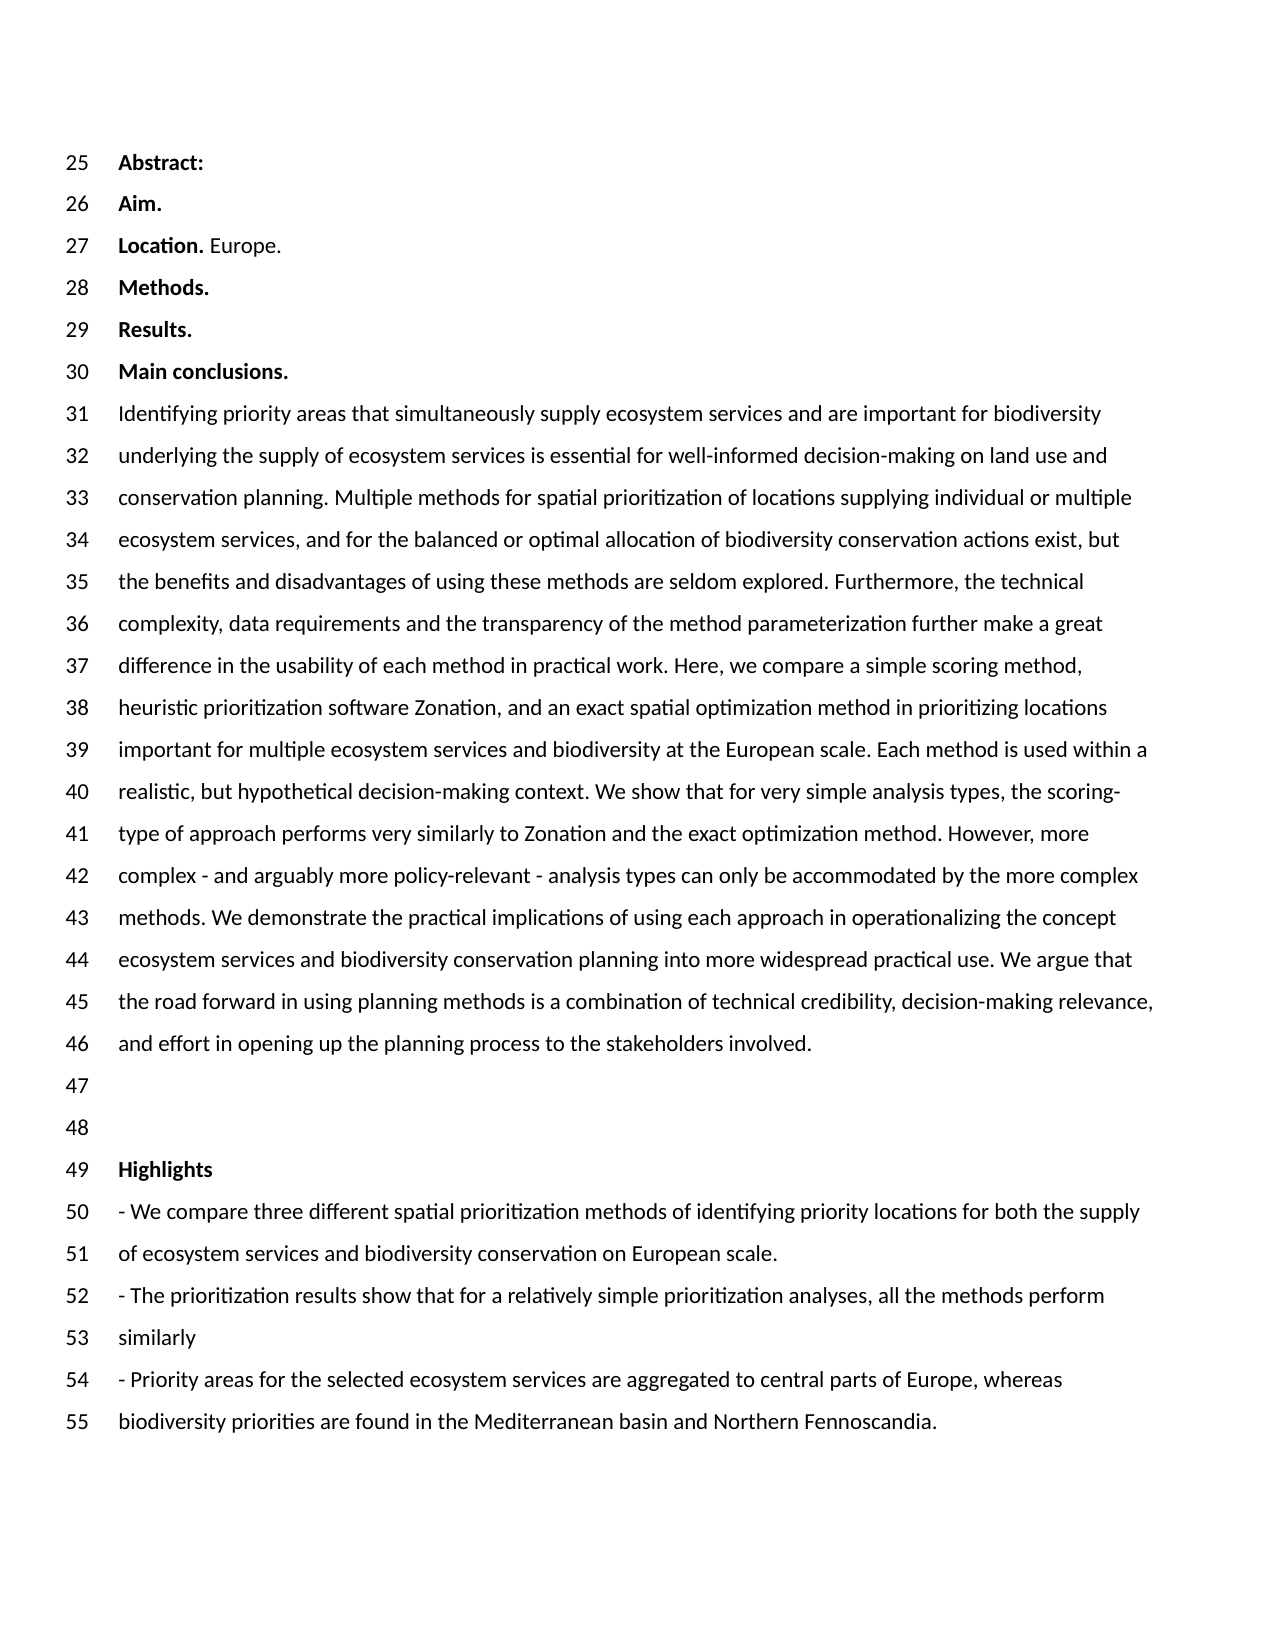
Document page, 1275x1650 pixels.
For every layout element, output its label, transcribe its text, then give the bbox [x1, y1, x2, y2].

text Identifying priority areas that simultaneously supply ecosystem services and are important for biodiversity underlying the supply of ecosystem services is essential for well-informed decision-making on land use and conservation planning. Multiple methods for spatial prioritization of locations supplying individual or multiple ecosystem services, and for the balanced or optimal allocation of biodiversity conservation actions exist, but the benefits and disadvantages of using these methods are seldom explored. Furthermore, the technical complexity, data requirements and the transparency of the method parameterization further make a great difference in the usability of each method in practical work. Here, we compare a simple scoring method, heuristic prioritization software Zonation, and an exact spatial optimization method in prioritizing locations important for multiple ecosystem services and biodiversity at the European scale. Each method is used within a realistic, but hypothetical decision-making context. We show that for very simple analysis types, the scoring-type of approach performs very similarly to Zonation and the exact optimization method. However, more complex - and arguably more policy-relevant - analysis types can only be accommodated by the more complex methods. We demonstrate the practical implications of using each approach in operationalizing the concept ecosystem services and biodiversity conservation planning into more widespread practical use. We argue that the road forward in using planning methods is a combination of technical credibility, decision-making relevance, and effort in opening up the planning process to the stakeholders involved. [118, 399, 1157, 1057]
text - The prioritization results show that for a relatively simple prioritization analyses, all the methods perform similarly [118, 1281, 1157, 1351]
subtitle Highlights [118, 1155, 1157, 1183]
text Location. Europe. [118, 232, 1157, 259]
text Main conclusions. [118, 357, 1157, 386]
text Methods. [118, 273, 1157, 302]
text Abstract: [118, 148, 1157, 176]
text Aim. [118, 189, 1157, 218]
text Results. [118, 316, 1157, 343]
text - We compare three different spatial prioritization methods of identifying priority locations for both the supply of ecosystem services and biodiversity conservation on European scale. [118, 1197, 1157, 1267]
text - Priority areas for the selected ecosystem services are aggregated to central parts of Europe, whereas biodiversity priorities are found in the Mediterranean basin and Northern Fennoscandia. [118, 1365, 1157, 1435]
